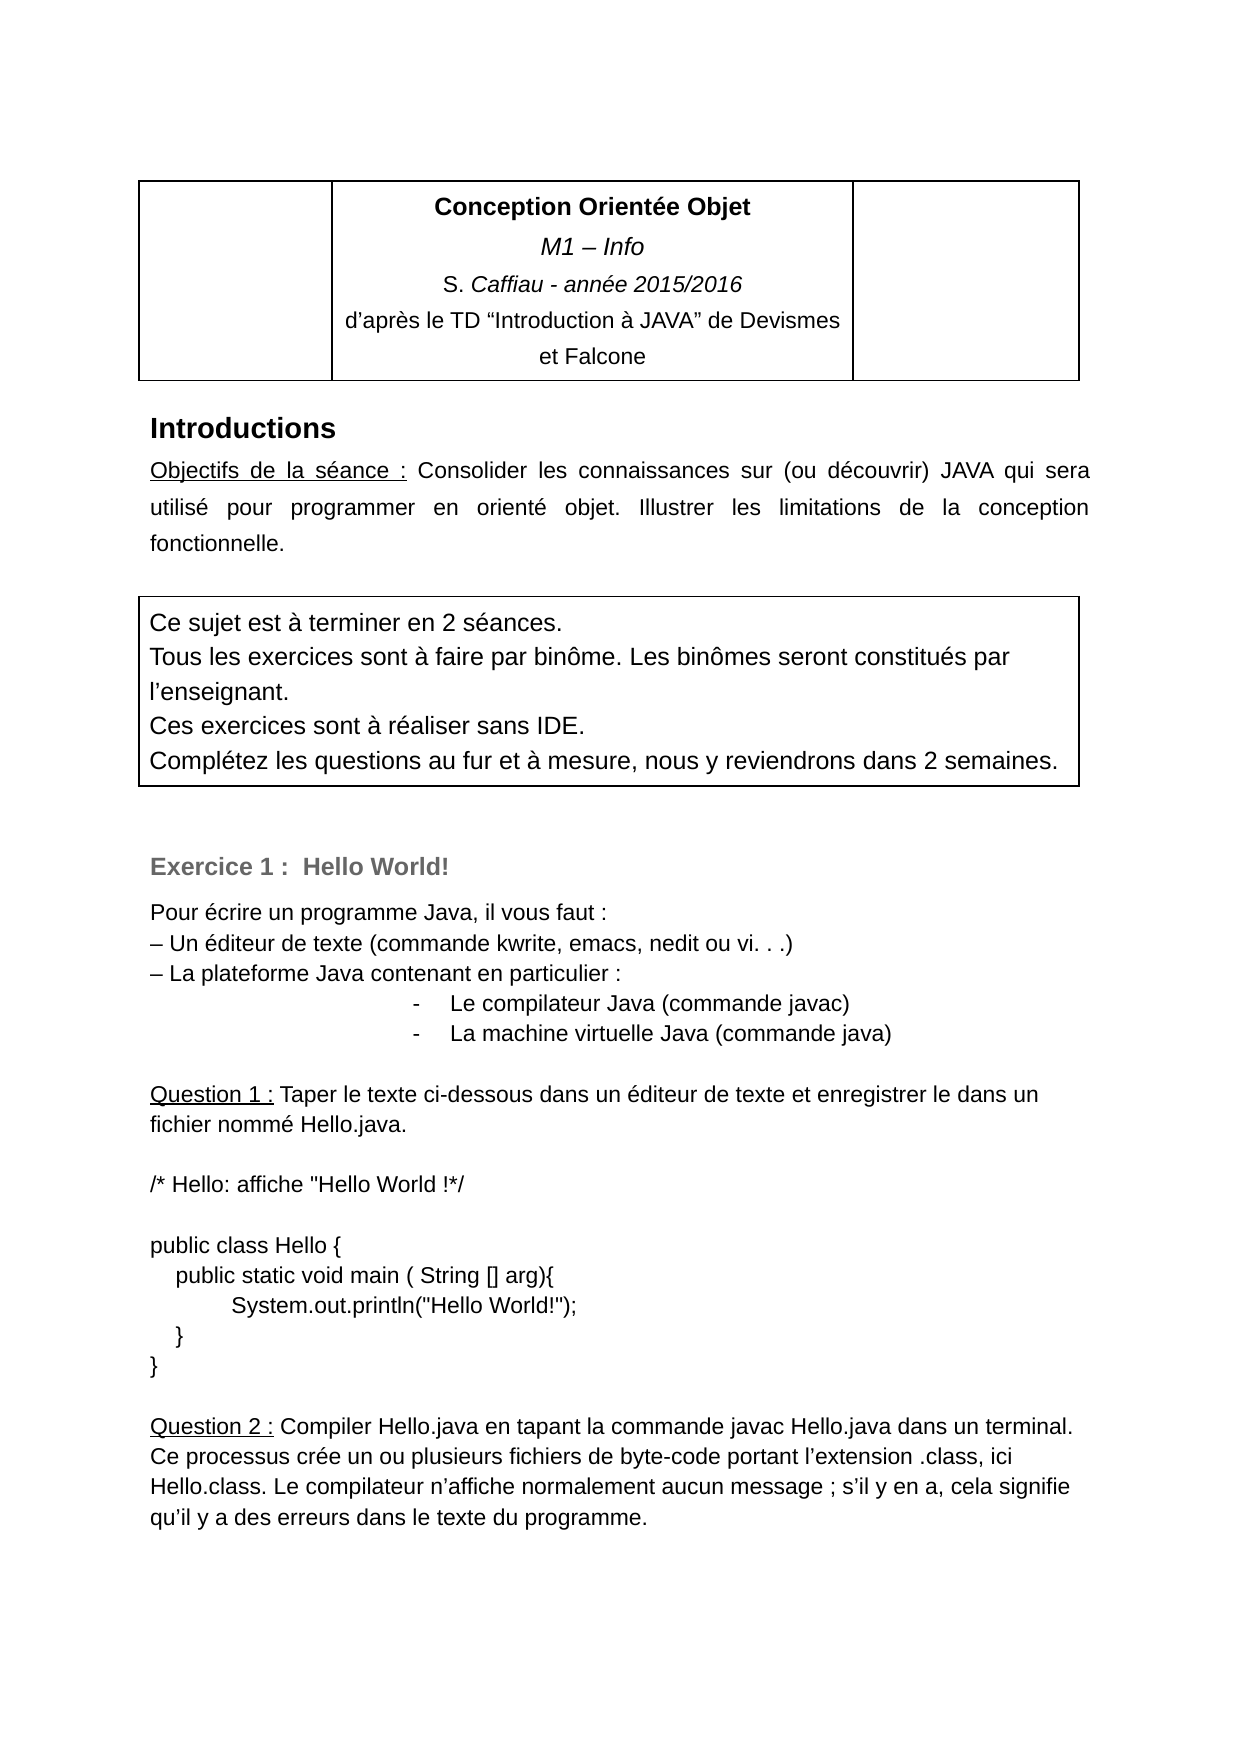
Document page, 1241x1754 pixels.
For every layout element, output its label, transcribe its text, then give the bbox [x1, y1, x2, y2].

table_header Conception Orientée Objet M1 – Info S. Caffiau - année 2015/2016 d’après le TD “Introduction à JAVA” de Devismes et Falcone [333, 182, 852, 380]
text System.out.println("Hello World!"); [150, 1292, 1090, 1318]
text – Un éditeur de texte (commande kwrite, emacs, nedit ou vi. . .) [150, 929, 1090, 956]
text Pour écrire un programme Java, il vous faut : [150, 899, 1090, 926]
text – La plateforme Java contenant en particulier : [150, 960, 1090, 986]
text public class Hello { [150, 1232, 1090, 1258]
text Objectifs de la séance : Consolider les connaissances sur (ou découvrir) JAVA qui sera utilisé pour programmer en orienté objet. Illustrer les limitations de la conception fonctionnelle. [150, 457, 1090, 556]
table_header [140, 182, 331, 380]
text } [150, 1352, 1090, 1379]
table_header [854, 182, 1078, 380]
text public static void main ( String [] arg){ [150, 1262, 1090, 1288]
text Introductions [150, 412, 1090, 445]
text /* Hello: affiche "Hello World !*/ [150, 1171, 1090, 1198]
table_header Ce sujet est à terminer en 2 séances. Tous les exercices sont à faire par binôme. Les binômes seront constitués par l’enseignant. Ces exercices sont à réaliser sans IDE. Complétez les questions au fur et à mesure, nous y reviendrons dans 2 semaines. [140, 597, 1078, 785]
list Le compilateur Java (commande javac) [300, 990, 1090, 1016]
text Question 2 : Compiler Hello.java en tapant la commande javac Hello.java dans un terminal. Ce processus crée un ou plusieurs fichiers de byte-code portant l’extension .class, ici Hello.class. Le compilateur n’affiche normalement aucun message ; s’il y en a, cela signifie qu’il y a des erreurs dans le texte du programme. [150, 1413, 1090, 1530]
list La machine virtuelle Java (commande java) [300, 1020, 1090, 1047]
subtitle Exercice 1 : Hello World! [150, 852, 1090, 880]
text Question 1 : Taper le texte ci-dessous dans un éditeur de texte et enregistrer le dans un fichier nommé Hello.java. [150, 1081, 1090, 1137]
text } [150, 1322, 1090, 1349]
